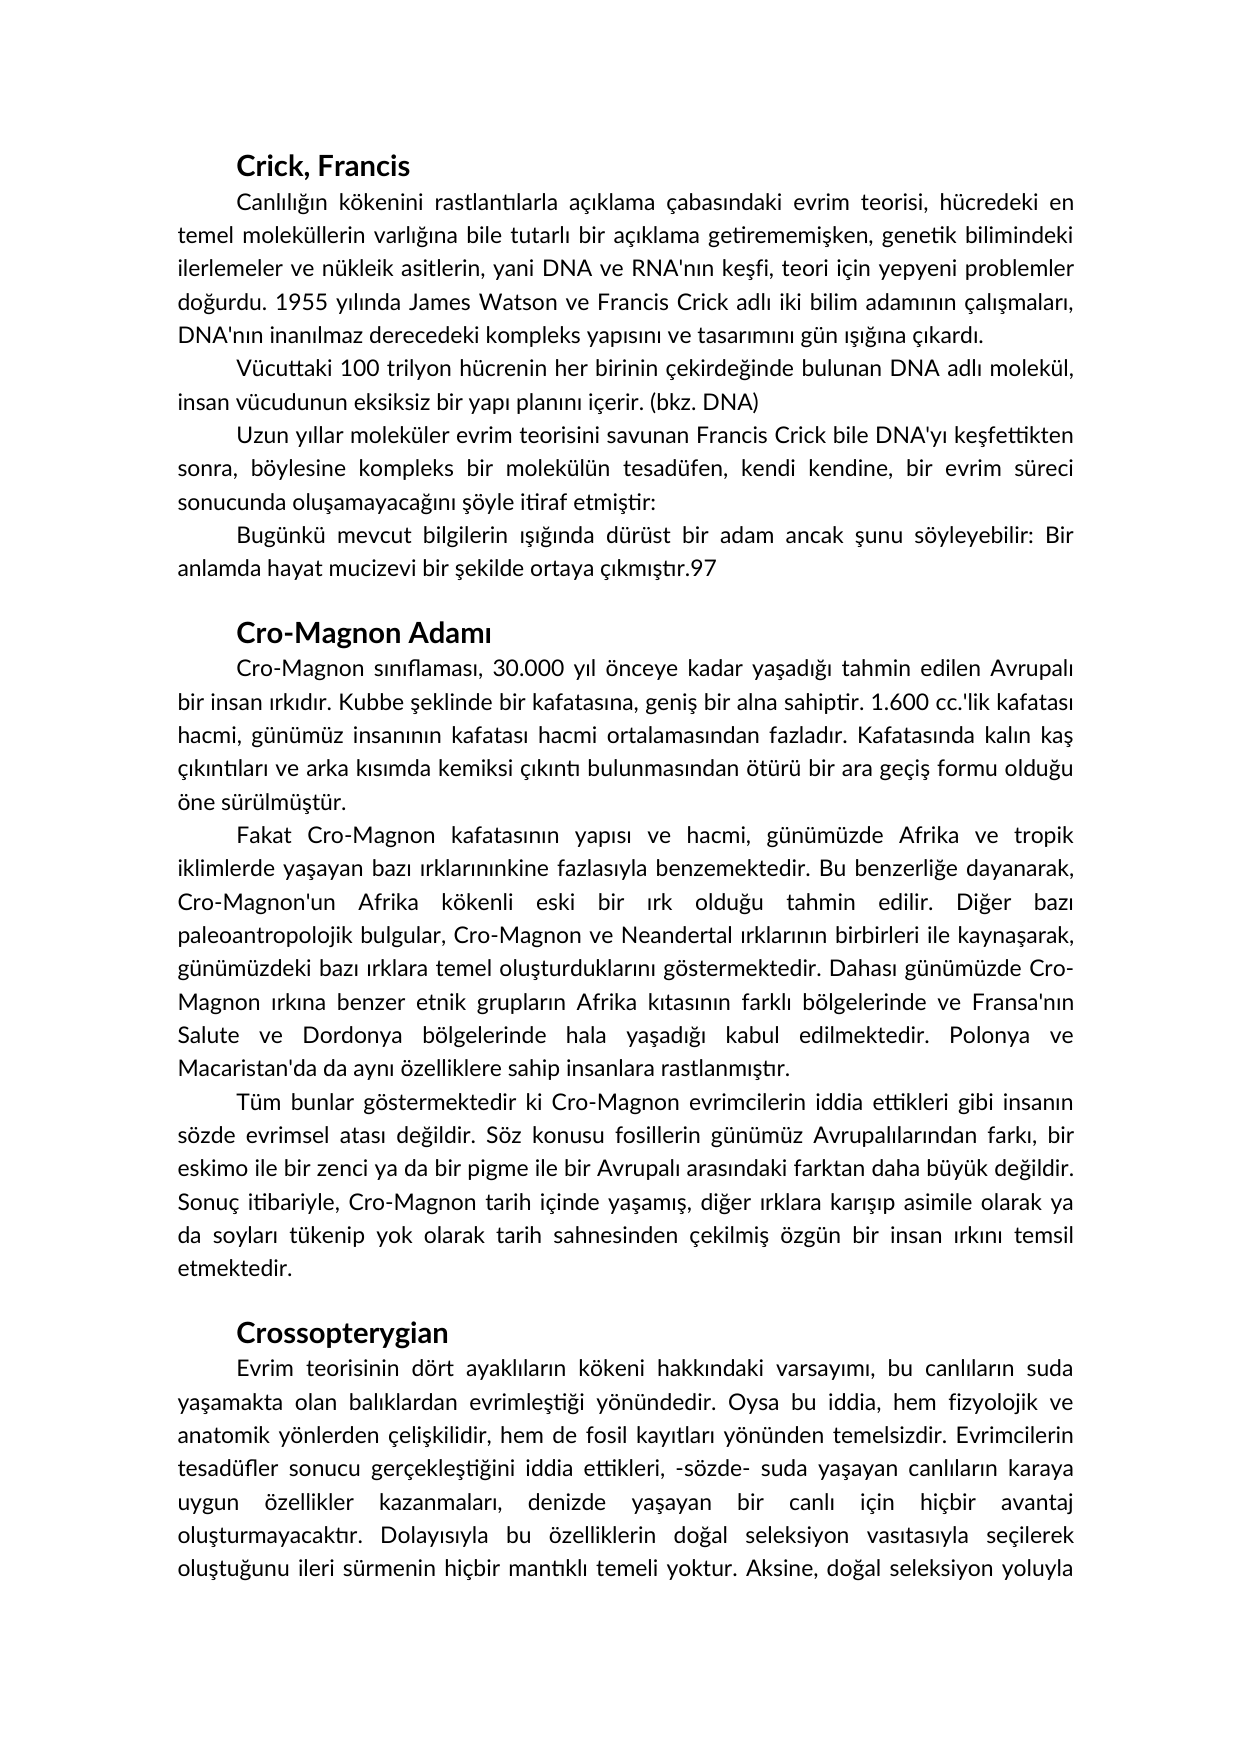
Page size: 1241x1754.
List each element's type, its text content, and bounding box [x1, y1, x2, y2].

text Cro-Magnon sınıflaması, 30.000 yıl önceye kadar yaşadığı tahmin edilen Avrupalı bir insan ırkıdır. Kubbe şeklinde bir kafatasına, geniş bir alna sahiptir. 1.600 cc.'lik kafatası hacmi, günümüz insanının kafatası hacmi ortalamasından fazladır. Kafatasında kalın kaş çıkıntıları ve arka kısımda kemiksi çıkıntı bulunmasından ötürü bir ara geçiş formu olduğu öne sürülmüştür. [177, 650, 1075, 817]
subtitle Crossopterygian [177, 1317, 1075, 1350]
text Canlılığın kökenini rastlantılarla açıklama çabasındaki evrim teorisi, hücredeki en temel moleküllerin varlığına bile tutarlı bir açıklama getirememişken, genetik bilimindeki ilerlemeler ve nükleik asitlerin, yani DNA ve RNA'nın keşfi, teori için yepyeni problemler doğurdu. 1955 yılında James Watson ve Francis Crick adlı iki bilim adamının çalışmaları, DNA'nın inanılmaz derecedeki kompleks yapısını ve tasarımını gün ışığına çıkardı. [177, 183, 1075, 350]
text Fakat Cro-Magnon kafatasının yapısı ve hacmi, günümüzde Afrika ve tropik iklimlerde yaşayan bazı ırklarınınkine fazlasıyla benzemektedir. Bu benzerliğe dayanarak, Cro-Magnon'un Afrika kökenli eski bir ırk olduğu tahmin edilir. Diğer bazı paleoantropolojik bulgular, Cro-Magnon ve Neandertal ırklarının birbirleri ile kaynaşarak, günümüzdeki bazı ırklara temel oluşturduklarını göstermektedir. Dahası günümüzde Cro-Magnon ırkına benzer etnik grupların Afrika kıtasının farklı bölgelerinde ve Fransa'nın Salute ve Dordonya bölgelerinde hala yaşadığı kabul edilmektedir. Polonya ve Macaristan'da da aynı özelliklere sahip insanlara rastlanmıştır. [177, 817, 1075, 1083]
text Bugünkü mevcut bilgilerin ışığında dürüst bir adam ancak şunu söyleyebilir: Bir anlamda hayat mucizevi bir şekilde ortaya çıkmıştır.97 [177, 517, 1075, 583]
subtitle Cro-Magnon Adamı [177, 617, 1075, 650]
subtitle Crick, Francis [177, 150, 1075, 183]
text Evrim teorisinin dört ayaklıların kökeni hakkındaki varsayımı, bu canlıların suda yaşamakta olan balıklardan evrimleştiği yönündedir. Oysa bu iddia, hem fizyolojik ve anatomik yönlerden çelişkilidir, hem de fosil kayıtları yönünden temelsizdir. Evrimcilerin tesadüfler sonucu gerçekleştiğini iddia ettikleri, -sözde- suda yaşayan canlıların karaya uygun özellikler kazanmaları, denizde yaşayan bir canlı için hiçbir avantaj oluşturmayacaktır. Dolayısıyla bu özelliklerin doğal seleksiyon vasıtasıyla seçilerek oluştuğunu ileri sürmenin hiçbir mantıklı temeli yoktur. Aksine, doğal seleksiyon yoluyla [177, 1350, 1075, 1583]
text Uzun yıllar moleküler evrim teorisini savunan Francis Crick bile DNA'yı keşfettikten sonra, böylesine kompleks bir molekülün tesadüfen, kendi kendine, bir evrim süreci sonucunda oluşamayacağını şöyle itiraf etmiştir: [177, 417, 1075, 517]
text Tüm bunlar göstermektedir ki Cro-Magnon evrimcilerin iddia ettikleri gibi insanın sözde evrimsel atası değildir. Söz konusu fosillerin günümüz Avrupalılarından farkı, bir eskimo ile bir zenci ya da bir pigme ile bir Avrupalı arasındaki farktan daha büyük değildir. Sonuç itibariyle, Cro-Magnon tarih içinde yaşamış, diğer ırklara karışıp asimile olarak ya da soyları tükenip yok olarak tarih sahnesinden çekilmiş özgün bir insan ırkını temsil etmektedir. [177, 1083, 1075, 1283]
text Vücuttaki 100 trilyon hücrenin her birinin çekirdeğinde bulunan DNA adlı molekül, insan vücudunun eksiksiz bir yapı planını içerir. (bkz. DNA) [177, 350, 1075, 417]
